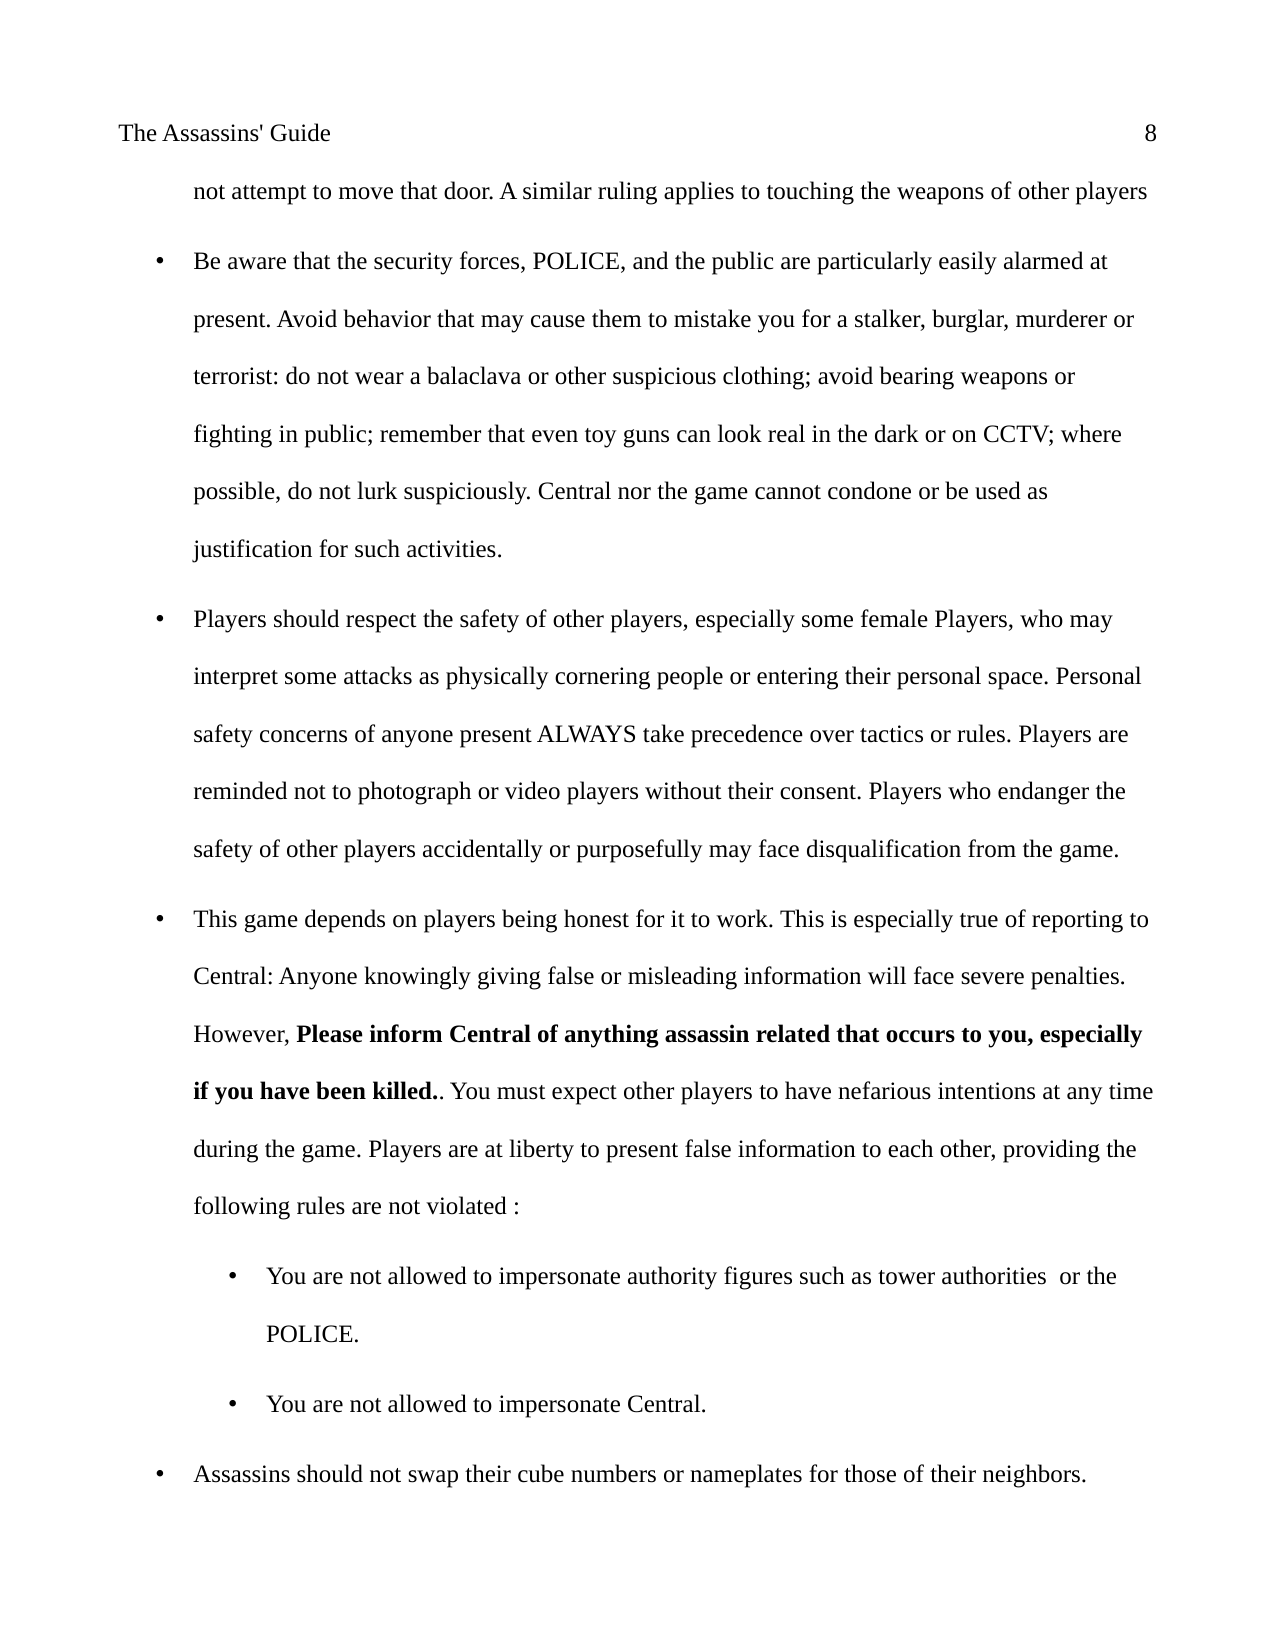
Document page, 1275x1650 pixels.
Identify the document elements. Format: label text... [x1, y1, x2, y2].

list Be aware that the security forces, POLICE, and the public are particularly easily alarmed at present. Avoid behavior that may cause them to mistake you for a stalker, burglar, murderer or terrorist: do not wear a balaclava or other suspicious clothing; avoid bearing weapons or fighting in public; remember that even toy guns can look real in the dark or on CCTV; where possible, do not lurk suspiciously. Central nor the game cannot condone or be used as justification for such activities. [156, 246, 1157, 563]
list not attempt to move that door. A similar ruling applies to touching the weapons of other players [156, 176, 1157, 205]
list This game depends on players being honest for it to work. This is especially true of reporting to Central: Anyone knowingly giving false or misleading information will face severe penalties. However, Please inform Central of anything assassin related that occurs to you, especially if you have been killed.. You must expect other players to have nefarious intentions at any time during the game. Players are at liberty to present false information to each other, providing the following rules are not violated : [156, 904, 1157, 1220]
list Assassins should not swap their cube numbers or nameplates for those of their neighbors. [156, 1459, 1157, 1488]
list Players should respect the safety of other players, especially some female Players, who may interpret some attacks as physically cornering people or entering their personal space. Personal safety concerns of anyone present ALWAYS take precedence over tactics or rules. Players are reminded not to photograph or video players without their consent. Players who endanger the safety of other players accidentally or purposefully may face disqualification from the game. [156, 604, 1157, 863]
list You are not allowed to impersonate authority figures such as tower authorities or the POLICE. [228, 1261, 1157, 1348]
list You are not allowed to impersonate Central. [228, 1389, 1157, 1418]
